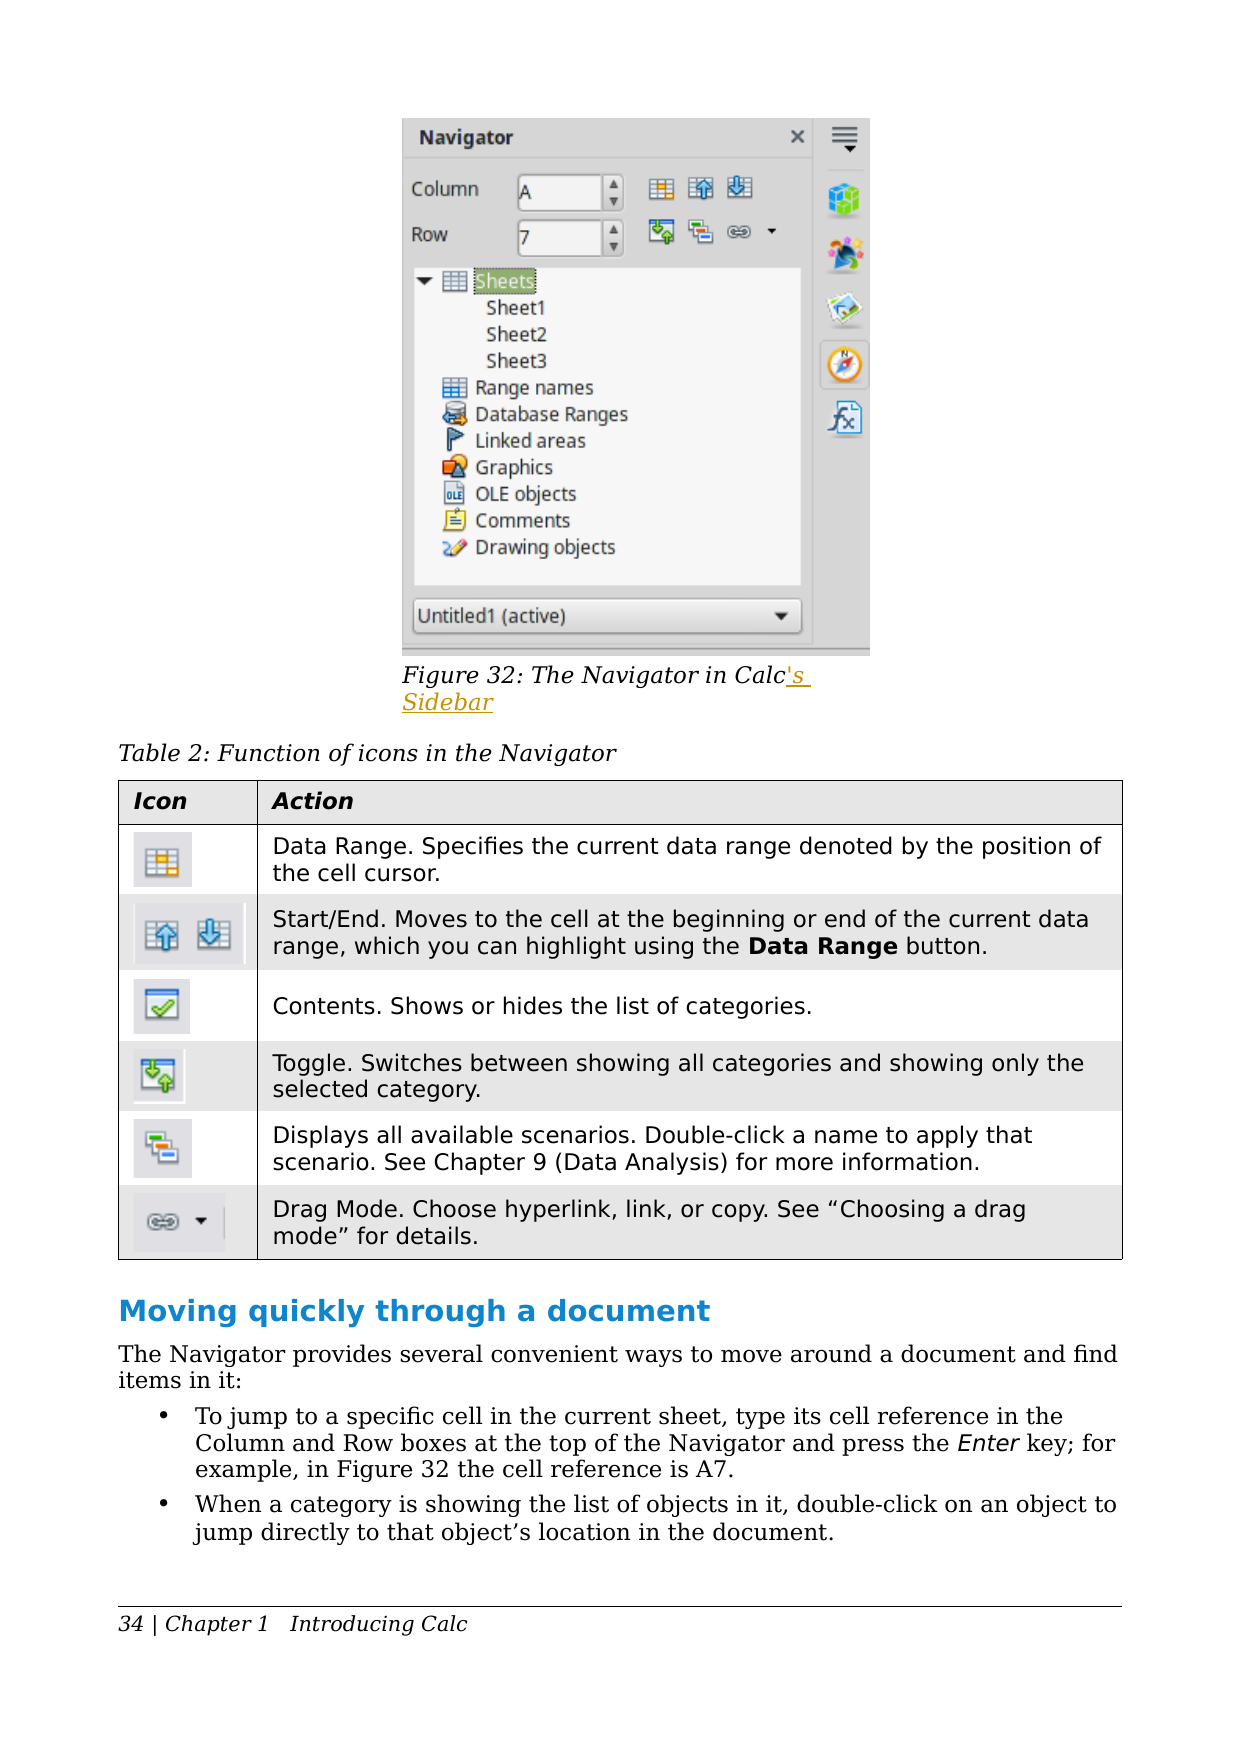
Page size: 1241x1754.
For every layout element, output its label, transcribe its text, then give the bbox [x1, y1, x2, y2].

picture [133, 1119, 192, 1178]
table_cell Displays all available scenarios. Double-click a name to apply that scenario. See Chapter 9 (Data Analysis) for more information. [258, 1111, 1122, 1185]
subtitle Moving quickly through a document [118, 1295, 1122, 1329]
table_cell Toggle. Switches between showing all categories and showing only the selected category. [258, 1041, 1122, 1111]
text Table 2: Function of icons in the Navigator [118, 740, 1122, 767]
table_cell [119, 1041, 257, 1111]
table_cell [119, 1185, 257, 1259]
picture [133, 903, 246, 964]
table_cell Data Range. Specifies the current data range denoted by the position of the cell cursor. [258, 825, 1122, 894]
table_cell [119, 825, 257, 894]
list When a category is showing the list of objects in it, double-click on an object to jump directly to that object’s location in the document. [156, 1489, 1122, 1545]
picture [133, 832, 192, 887]
table_cell Contents. Shows or hides the list of categories. [258, 970, 1122, 1041]
table_cell Drag Mode. Choose hyperlink, link, or copy. See “Choosing a drag mode” for details. [258, 1185, 1122, 1259]
table_cell Start/End. Moves to the cell at the beginning or end of the current data range, which you can highlight using the Data Range button. [258, 894, 1122, 970]
table_header Icon [119, 781, 257, 824]
table_header Action [258, 781, 1122, 824]
picture [133, 1193, 226, 1252]
picture [133, 1049, 186, 1104]
picture [402, 118, 870, 656]
list To jump to a specific cell in the current sheet, type its cell reference in the Column and Row boxes at the top of the Navigator and press the Enter key; for example, in Figure 32 the cell reference is A7. [156, 1401, 1122, 1483]
picture [133, 979, 190, 1034]
table_cell [119, 894, 257, 970]
list The Navigator provides several convenient ways to move around a document and find items in it: [118, 1341, 1122, 1394]
text Figure 32: The Navigator in Calc's Sidebar [402, 656, 838, 716]
table_cell [119, 970, 257, 1041]
table_cell [119, 1111, 257, 1185]
